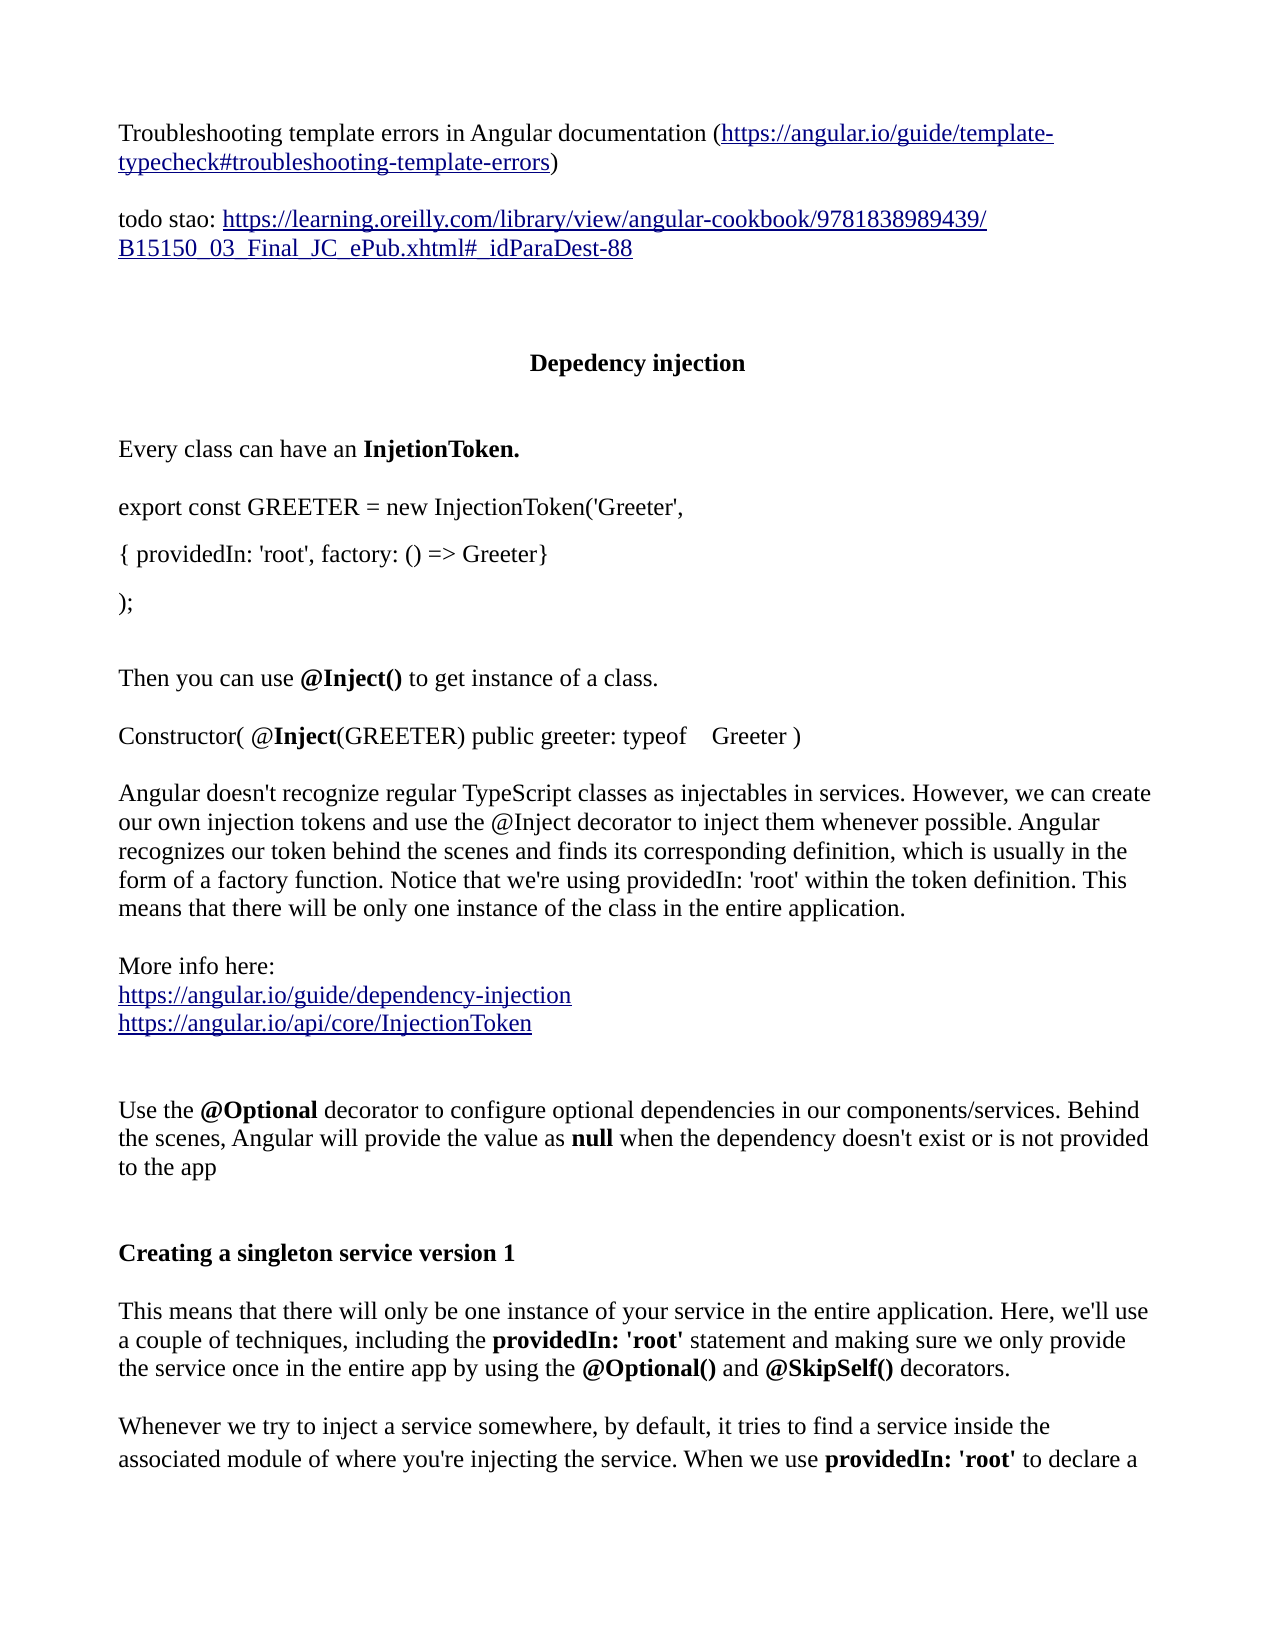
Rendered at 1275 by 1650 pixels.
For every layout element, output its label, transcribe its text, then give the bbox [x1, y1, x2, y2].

text todo stao: https://learning.oreilly.com/library/view/angular-cookbook/9781838989439/B15150_03_Final_JC_ePub.xhtml#_idParaDest-88 [118, 204, 1157, 262]
text Creating a singleton service version 1 [118, 1238, 1157, 1267]
text Depedency injection [118, 348, 1157, 377]
text Then you can use @Inject() to get instance of a class. [118, 663, 1157, 692]
text Use the @Optional decorator to configure optional dependencies in our components/services. Behind the scenes, Angular will provide the value as null when the dependency doesn't exist or is not provided to the app [118, 1095, 1157, 1181]
text Whenever we try to inject a service somewhere, by default, it tries to find a service inside the associated module of where you're injecting the service. When we use providedIn: 'root' to declare a [118, 1411, 1157, 1473]
text Troubleshooting template errors in Angular documentation (https://angular.io/guide/template-typecheck#troubleshooting-template-errors) [118, 118, 1157, 176]
text Constructor( @Inject(GREETER) public greeter: typeof Greeter ) [118, 721, 1157, 750]
text export const GREETER = new InjectionToken('Greeter', [118, 492, 1157, 521]
text This means that there will only be one instance of your service in the entire application. Here, we'll use a couple of techniques, including the providedIn: 'root' statement and making sure we only provide the service once in the entire app by using the @Optional() and @SkipSelf() decorators. [118, 1296, 1157, 1382]
text Angular doesn't recognize regular TypeScript classes as injectables in services. However, we can create our own injection tokens and use the @Inject decorator to inject them whenever possible. Angular recognizes our token behind the scenes and finds its corresponding definition, which is usually in the form of a factory function. Notice that we're using providedIn: 'root' within the token definition. This means that there will be only one instance of the class in the entire application. [118, 778, 1157, 922]
text More info here: https://angular.io/guide/dependency-injection https://angular.io/api/core/InjectionToken [118, 951, 1157, 1037]
text { providedIn: 'root', factory: () => Greeter} [118, 539, 1157, 568]
text ); [118, 587, 1157, 616]
text Every class can have an InjetionToken. [118, 434, 1157, 463]
